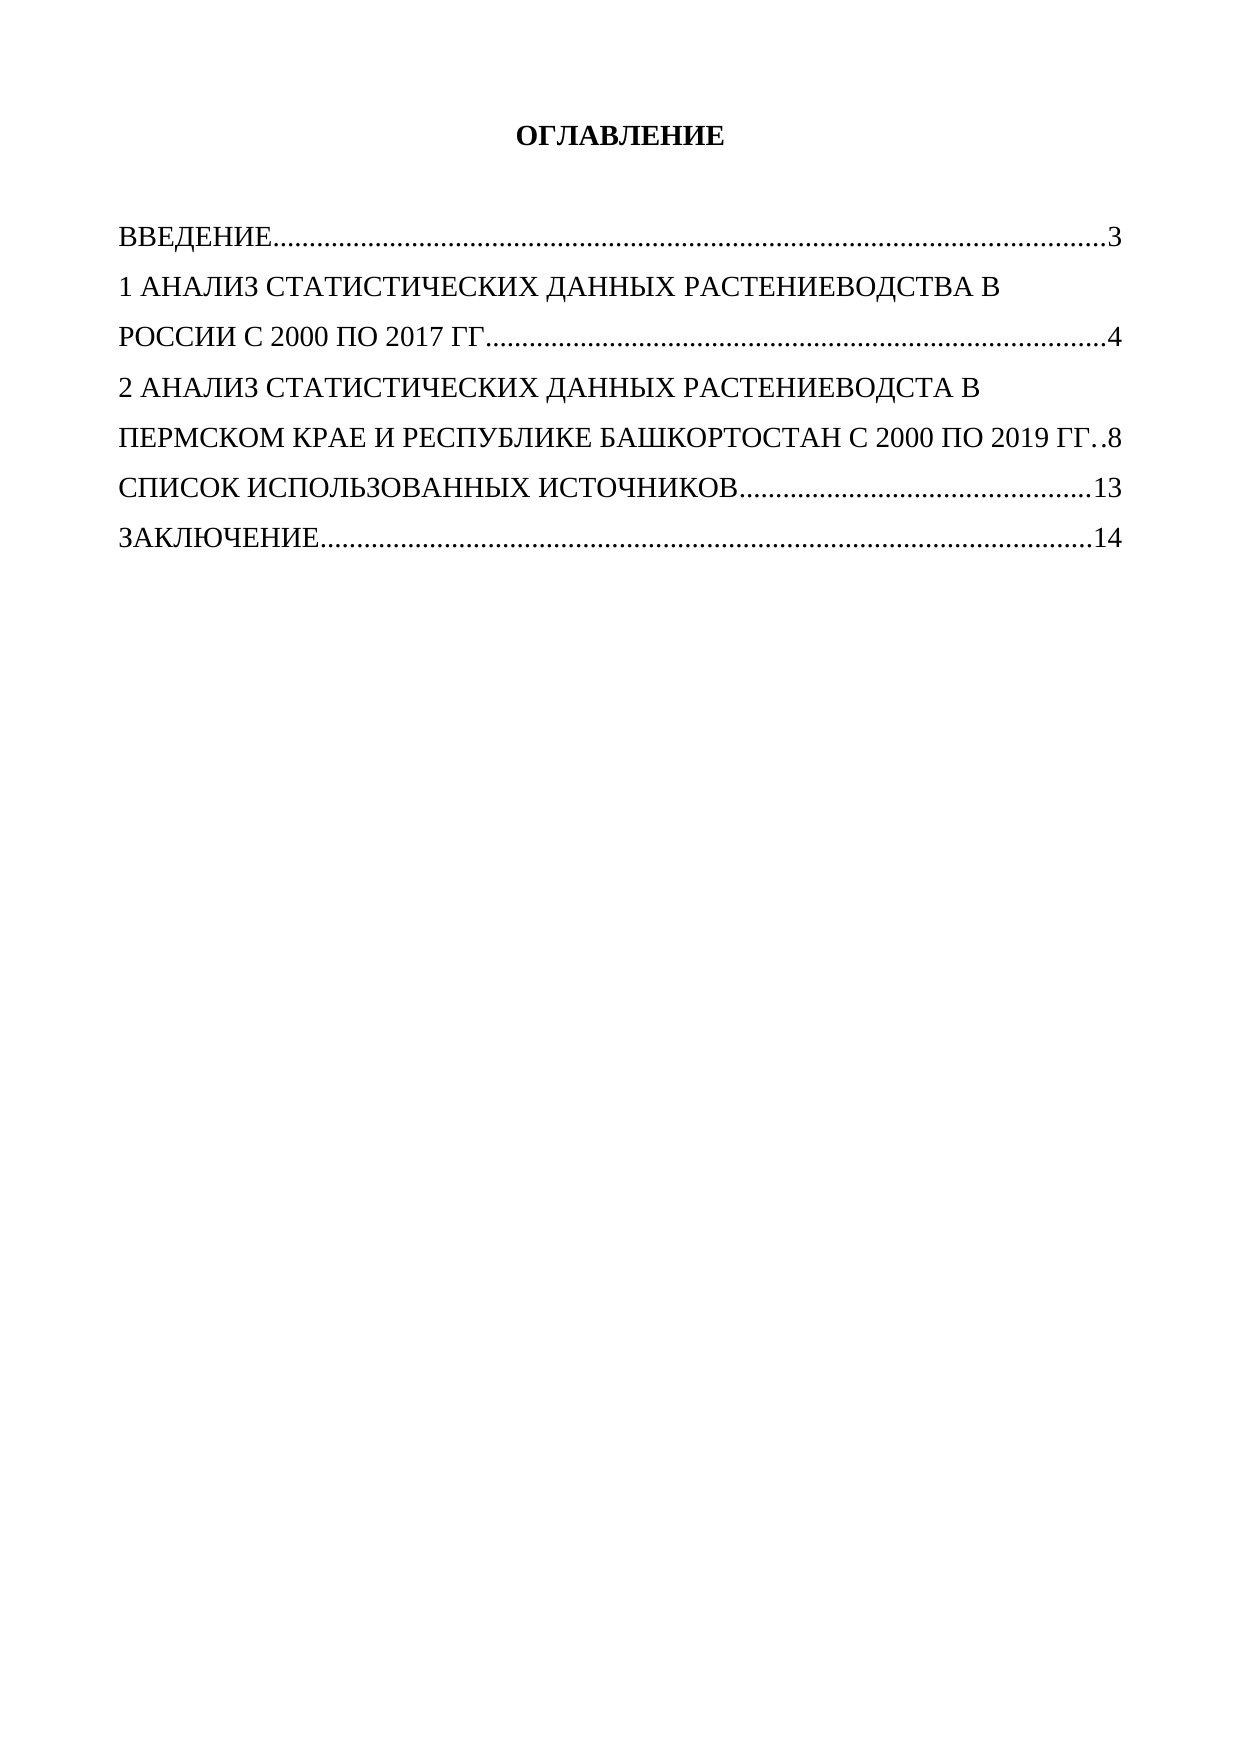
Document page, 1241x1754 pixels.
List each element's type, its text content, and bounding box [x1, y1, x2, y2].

text 1 АНАЛИЗ СТАТИСТИЧЕСКИХ ДАННЫХ РАСТЕНИЕВОДСТВА В РОССИИ С 2000 ПО 2017 ГГ 4 [118, 269, 1122, 353]
text ВВЕДЕНИЕ 3 [118, 219, 1122, 252]
text СПИСОК ИСПОЛЬЗОВАННЫХ ИСТОЧНИКОВ 13 [118, 470, 1122, 504]
text ЗАКЛЮЧЕНИЕ 14 [118, 521, 1122, 554]
subtitle ОГЛАВЛЕНИЕ [118, 118, 1122, 202]
text 2 АНАЛИЗ СТАТИСТИЧЕСКИХ ДАННЫХ РАСТЕНИЕВОДСТА В ПЕРМСКОМ КРАЕ И РЕСПУБЛИКЕ БАШКОРТОСТАН С 2000 ПО 2019 ГГ 8 [118, 370, 1122, 453]
